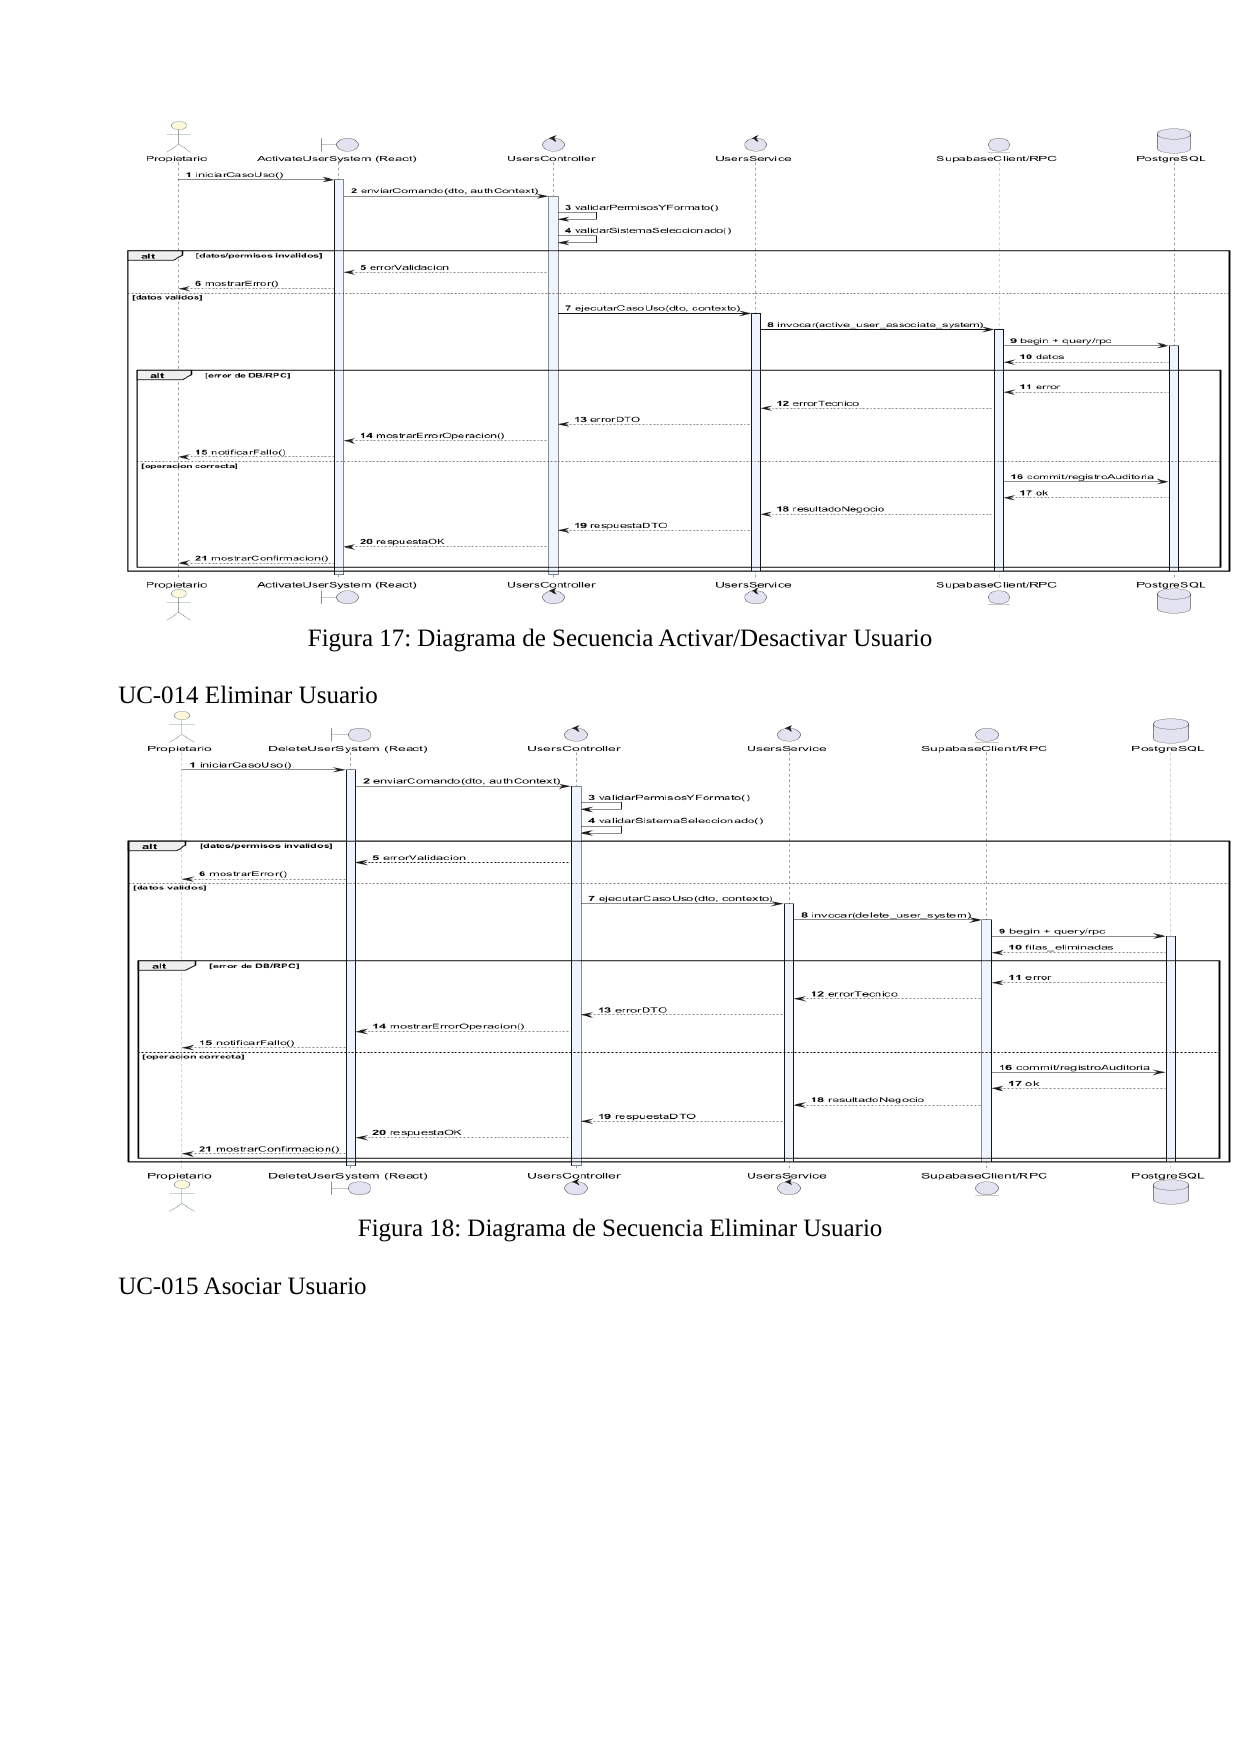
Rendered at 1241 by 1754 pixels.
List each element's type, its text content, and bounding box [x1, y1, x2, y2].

text UC-014 Eliminar Usuario [118, 680, 1122, 708]
text UC-015 Asociar Usuario [118, 1271, 1122, 1300]
text Figura 17: Diagrama de Secuencia Activar/Desactivar Usuario [118, 623, 1122, 651]
picture [118, 708, 1234, 1214]
text Figura 18: Diagrama de Secuencia Eliminar Usuario [118, 1214, 1122, 1242]
picture [118, 118, 1234, 623]
